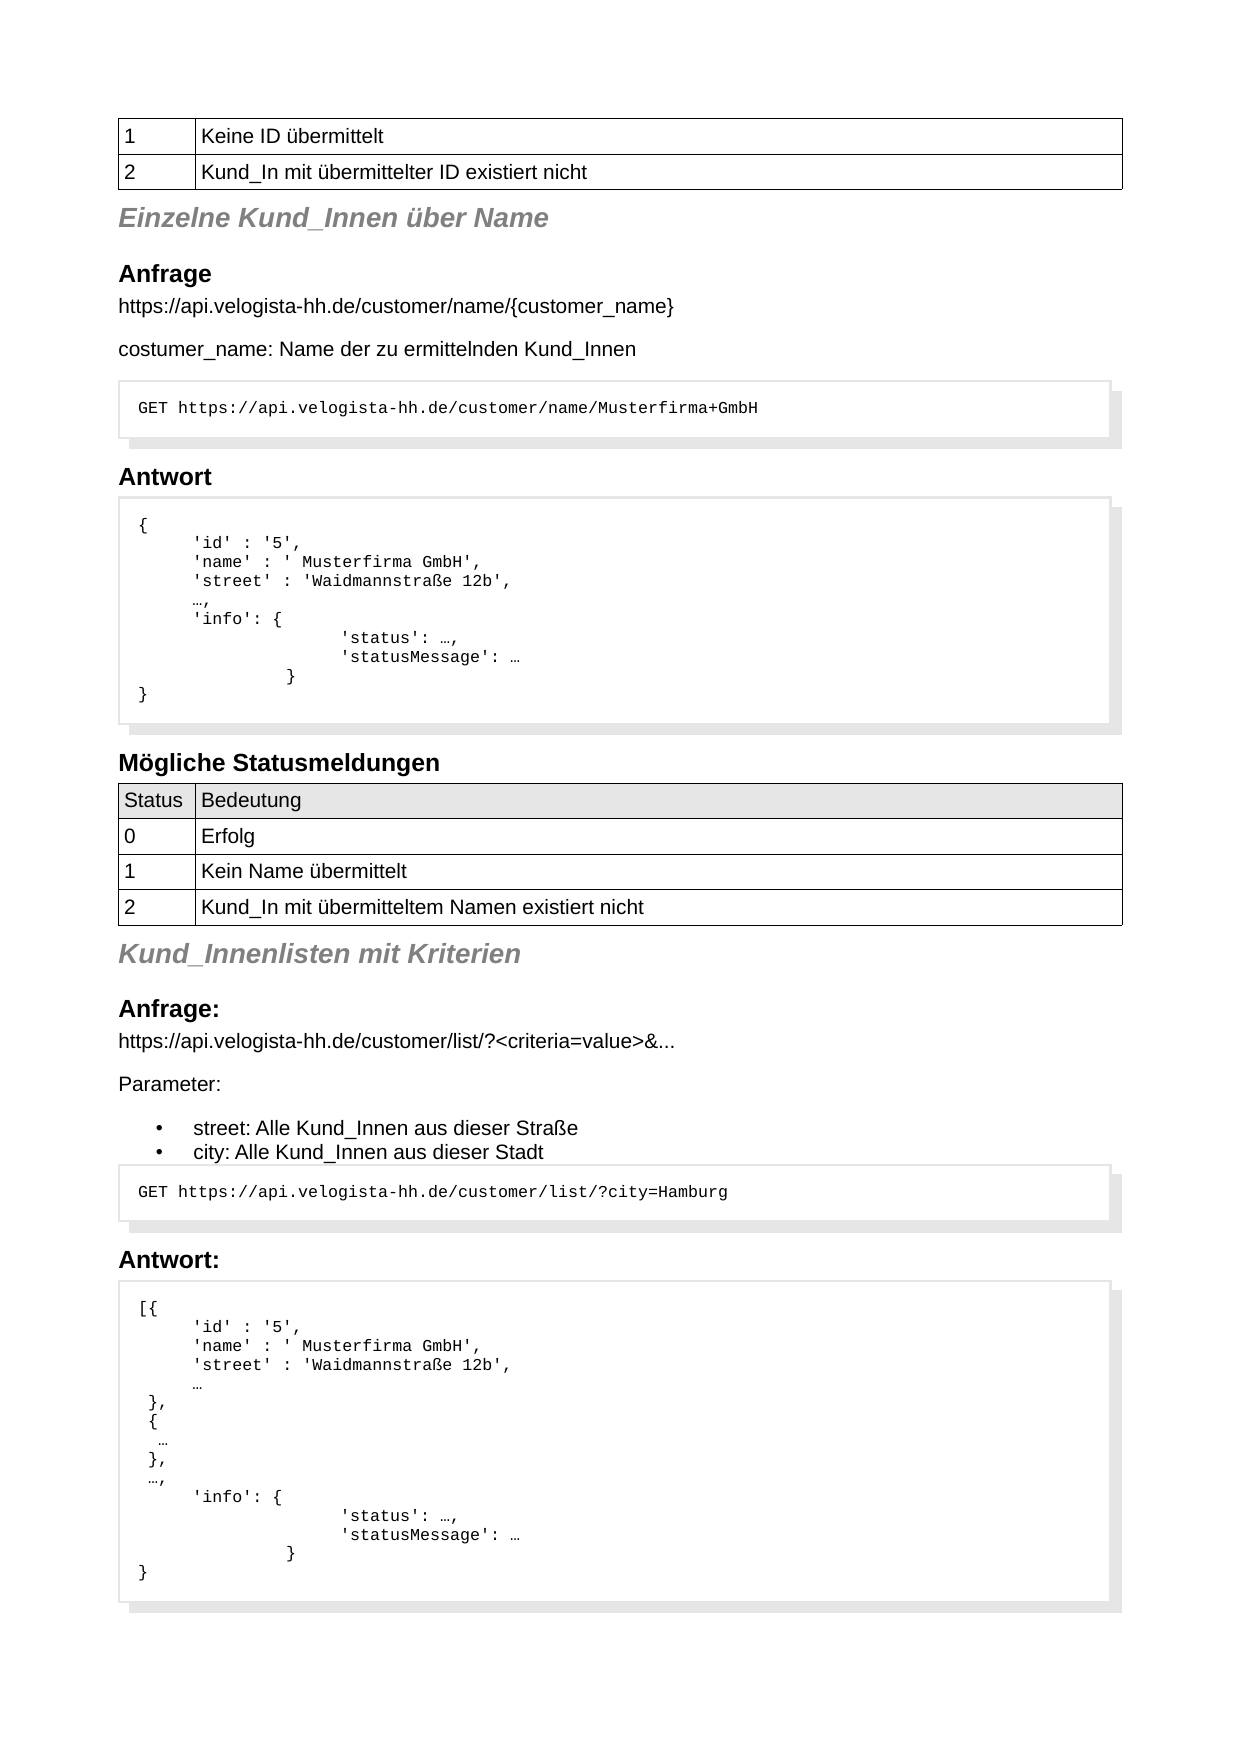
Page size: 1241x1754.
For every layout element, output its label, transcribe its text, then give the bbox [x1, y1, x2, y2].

table_header Status [119, 784, 195, 818]
text } [120, 666, 1109, 723]
table_cell Erfolg [196, 819, 1122, 853]
text }, [120, 1431, 1109, 1450]
text 'status': …, [120, 1487, 1109, 1506]
text 'name' : ' Musterfirma GmbH', [120, 534, 1109, 553]
subtitle Mögliche Statusmeldungen [118, 748, 1122, 776]
table_cell Kein Name übermittelt [196, 855, 1122, 889]
text … [120, 1355, 1109, 1374]
text 'status': …, [120, 609, 1109, 628]
table_header Bedeutung [196, 784, 1122, 818]
text …, [120, 1450, 1109, 1468]
text [{ [120, 1282, 1109, 1299]
text 'street' : 'Waidmannstraße 12b', [120, 1337, 1109, 1355]
text } [120, 647, 1109, 666]
subtitle Kund_Innenlisten mit Kriterien [118, 937, 1122, 969]
text 'id' : '5', [120, 515, 1109, 534]
text 'info': { [120, 1468, 1109, 1487]
text } [120, 1544, 1109, 1601]
text 'street' : 'Waidmannstraße 12b', [120, 553, 1109, 572]
text }, [120, 1374, 1109, 1393]
subtitle Anfrage: [118, 994, 1122, 1023]
text 'id' : '5', [120, 1299, 1109, 1318]
text } [120, 1525, 1109, 1544]
subtitle Antwort [118, 462, 1122, 490]
table_cell 2 [119, 155, 195, 189]
text 'statusMessage': … [120, 1506, 1109, 1525]
text { [120, 499, 1109, 515]
subtitle Anfrage [118, 259, 1122, 287]
text Parameter: [118, 1072, 1122, 1096]
text costumer_name: Name der zu ermittelnden Kund_Innen [118, 337, 1122, 361]
subtitle Antwort: [118, 1245, 1122, 1274]
table_cell 2 [119, 890, 195, 924]
text …, [120, 572, 1109, 591]
list city: Alle Kund_Innen aus dieser Stadt [156, 1139, 1122, 1164]
text GET https://api.velogista-hh.de/customer/list/?city=Hamburg [120, 1166, 1109, 1220]
text https://api.velogista-hh.de/customer/list/?<criteria=value>&... [118, 1029, 1122, 1053]
text GET https://api.velogista-hh.de/customer/name/Musterfirma+GmbH [120, 382, 1109, 437]
table_cell 1 [119, 119, 195, 154]
text … [120, 1412, 1109, 1431]
list street: Alle Kund_Innen aus dieser Straße [156, 1116, 1122, 1139]
table_cell Keine ID übermittelt [196, 119, 1122, 154]
table_cell 1 [119, 855, 195, 889]
table_cell 0 [119, 819, 195, 853]
text 'statusMessage': … [120, 628, 1109, 647]
subtitle Einzelne Kund_Innen über Name [118, 202, 1122, 234]
text https://api.velogista-hh.de/customer/name/{customer_name} [118, 293, 1122, 317]
table_cell Kund_In mit übermittelter ID existiert nicht [196, 155, 1122, 189]
table_cell Kund_In mit übermitteltem Namen existiert nicht [196, 890, 1122, 924]
text { [120, 1393, 1109, 1412]
text 'info': { [120, 591, 1109, 609]
text 'name' : ' Musterfirma GmbH', [120, 1318, 1109, 1337]
